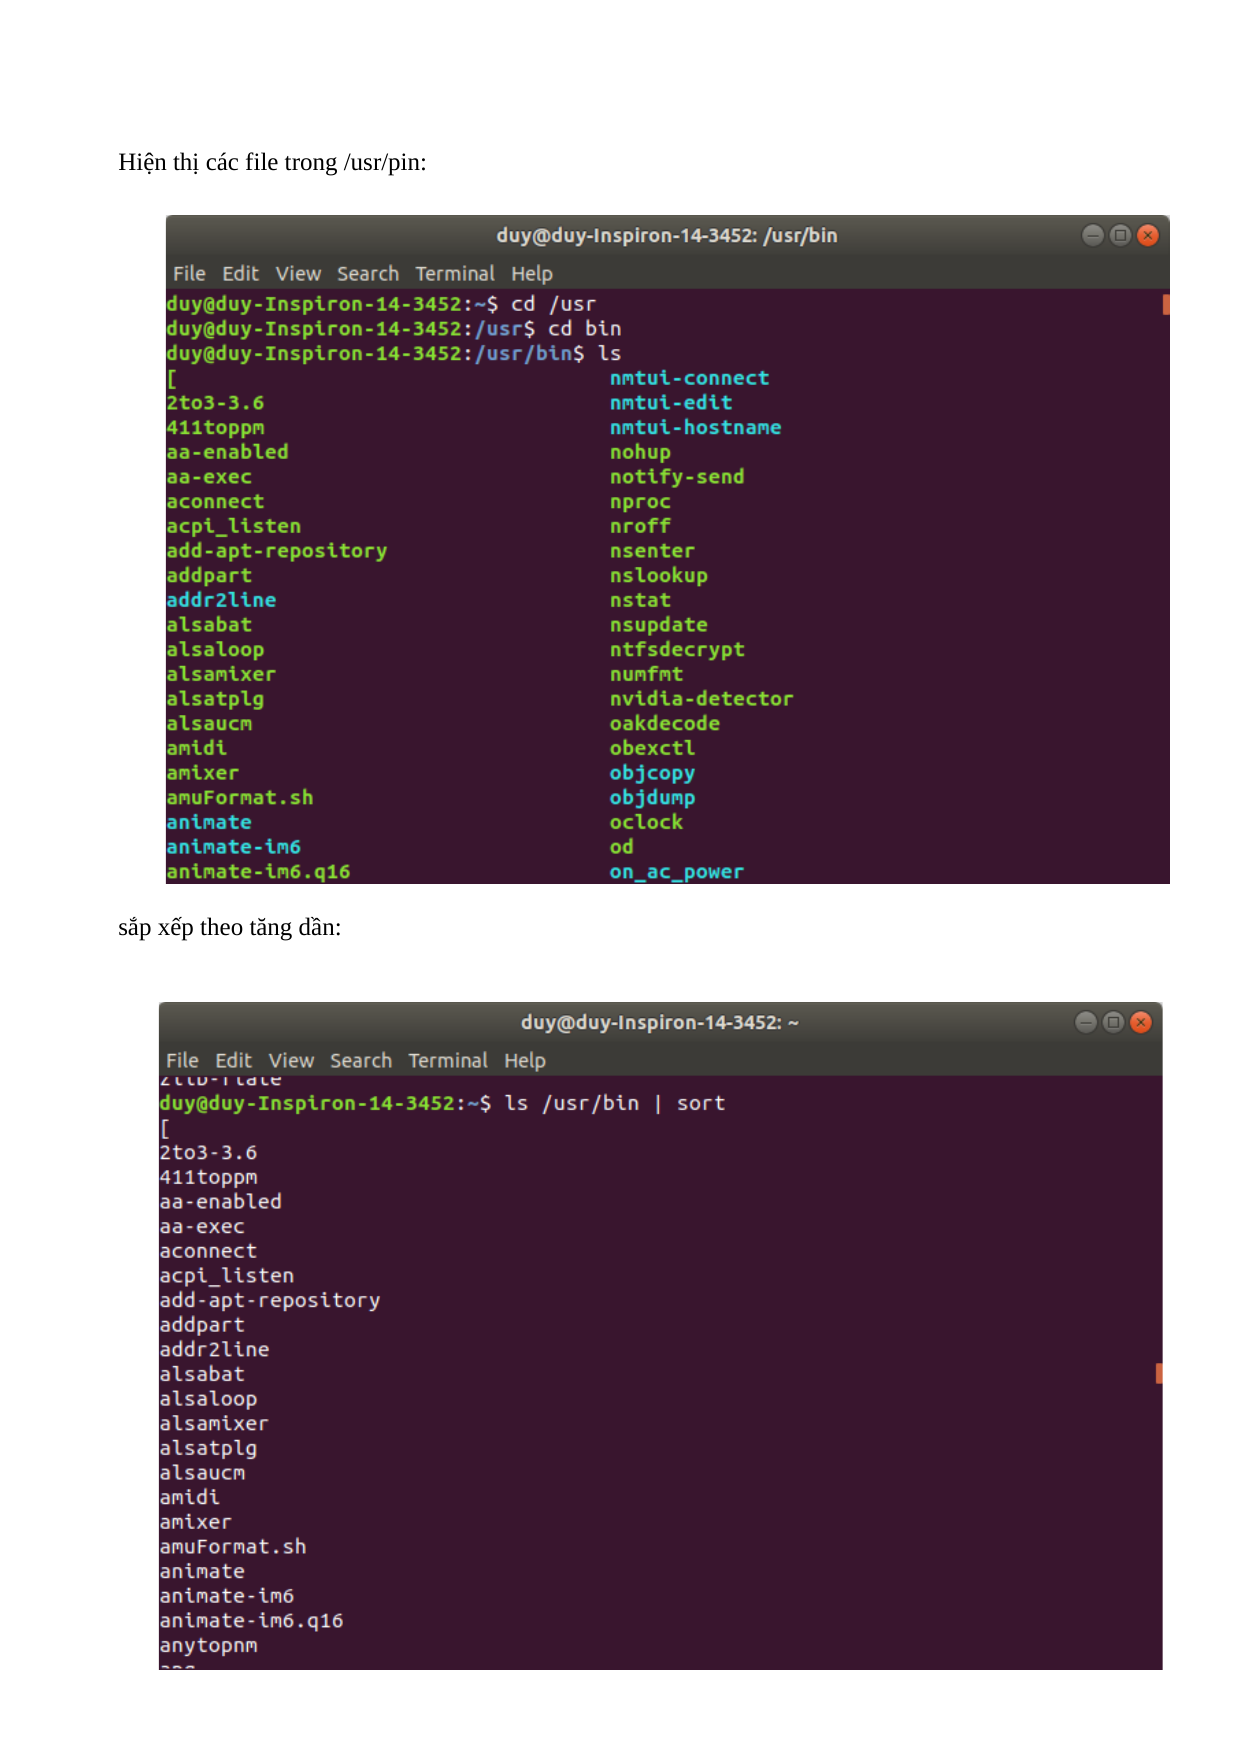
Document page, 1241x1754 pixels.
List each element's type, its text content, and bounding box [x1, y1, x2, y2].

picture [158, 1002, 1163, 1670]
text Hiện thị các file trong /usr/pin: [118, 147, 1122, 176]
text sắp xếp theo tăng dần: [118, 912, 1122, 941]
picture [165, 215, 1170, 884]
